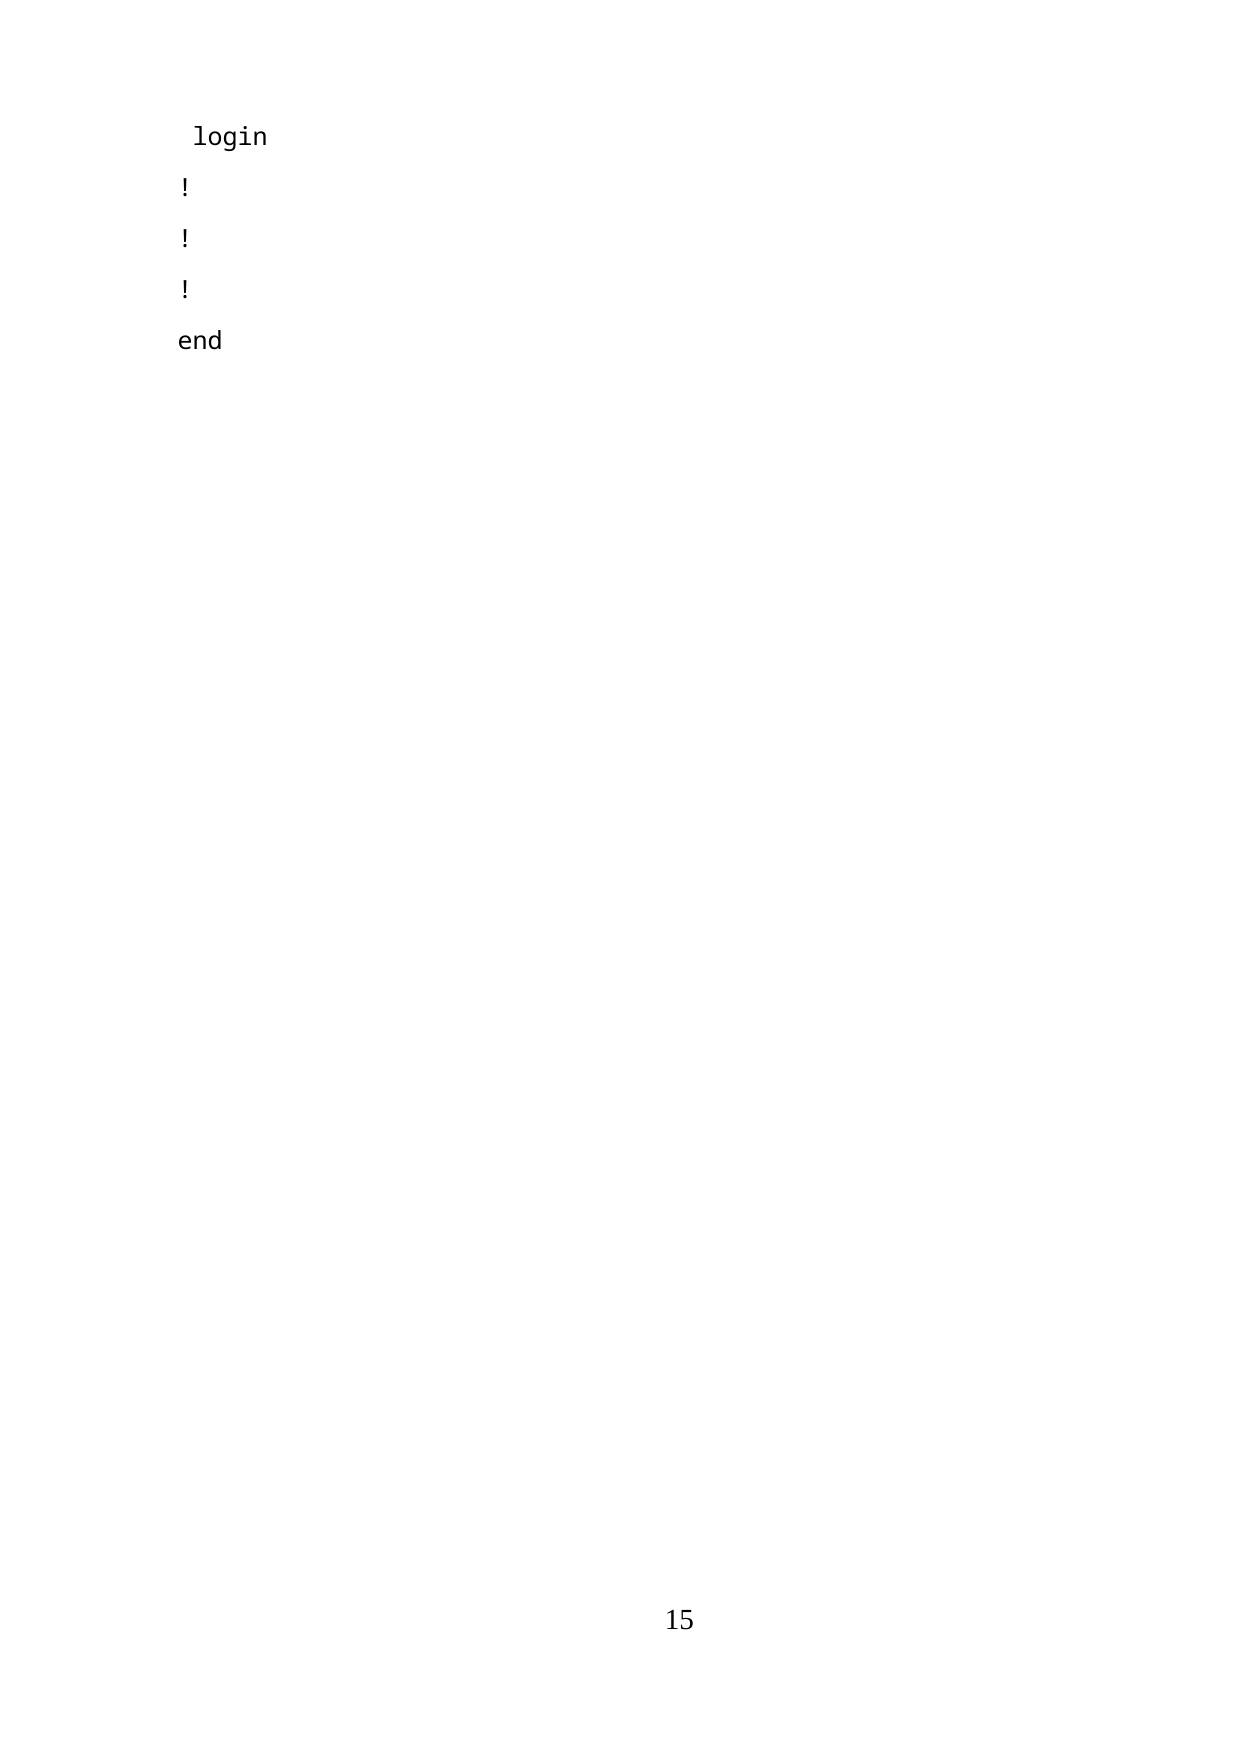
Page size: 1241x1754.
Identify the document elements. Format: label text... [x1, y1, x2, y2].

text ! [177, 169, 1181, 203]
text ! [177, 271, 1181, 305]
text ! [177, 220, 1181, 254]
text end [177, 322, 1181, 356]
text login [177, 118, 1181, 152]
